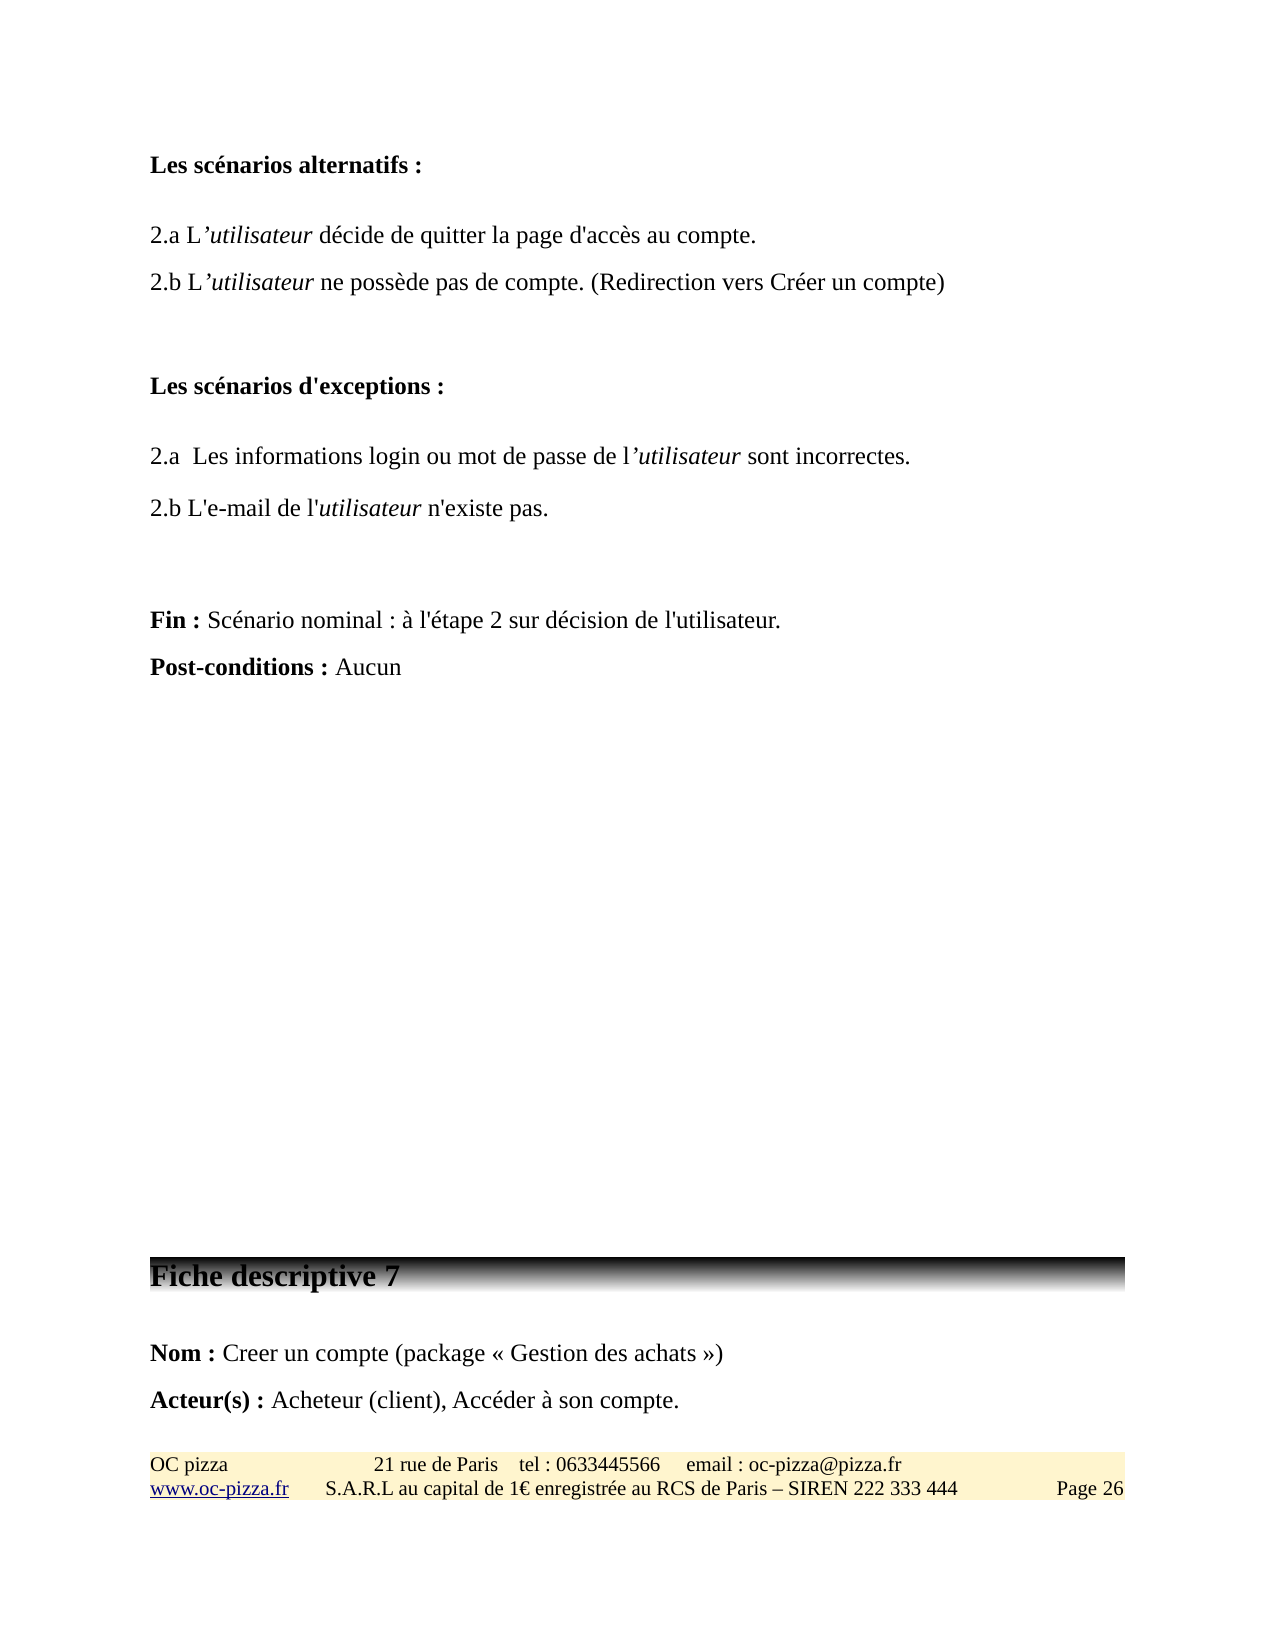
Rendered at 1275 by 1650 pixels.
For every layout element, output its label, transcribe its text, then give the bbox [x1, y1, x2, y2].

text Fiche descriptive 7 [150, 1257, 1125, 1293]
text Nom : Creer un compte (package « Gestion des achats ») Acteur(s) : Acheteur (client), Accéder à son compte. [150, 1338, 1125, 1414]
text Les scénarios d'exceptions : [150, 371, 1125, 400]
text Les scénarios alternatifs : [150, 150, 1125, 179]
text 2.b L’utilisateur ne possède pas de compte. (Redirection vers Créer un compte) [150, 267, 1125, 295]
text 2.a L’utilisateur décide de quitter la page d'accès au compte. [150, 220, 1125, 249]
text 2.a Les informations login ou mot de passe de l’utilisateur sont incorrectes. [150, 441, 1125, 470]
text 2.b L'e-mail de l'utilisateur n'existe pas. [150, 493, 1125, 522]
text Fin : Scénario nominal : à l'étape 2 sur décision de l'utilisateur. [150, 605, 1125, 634]
text Post-conditions : Aucun [150, 652, 1125, 680]
